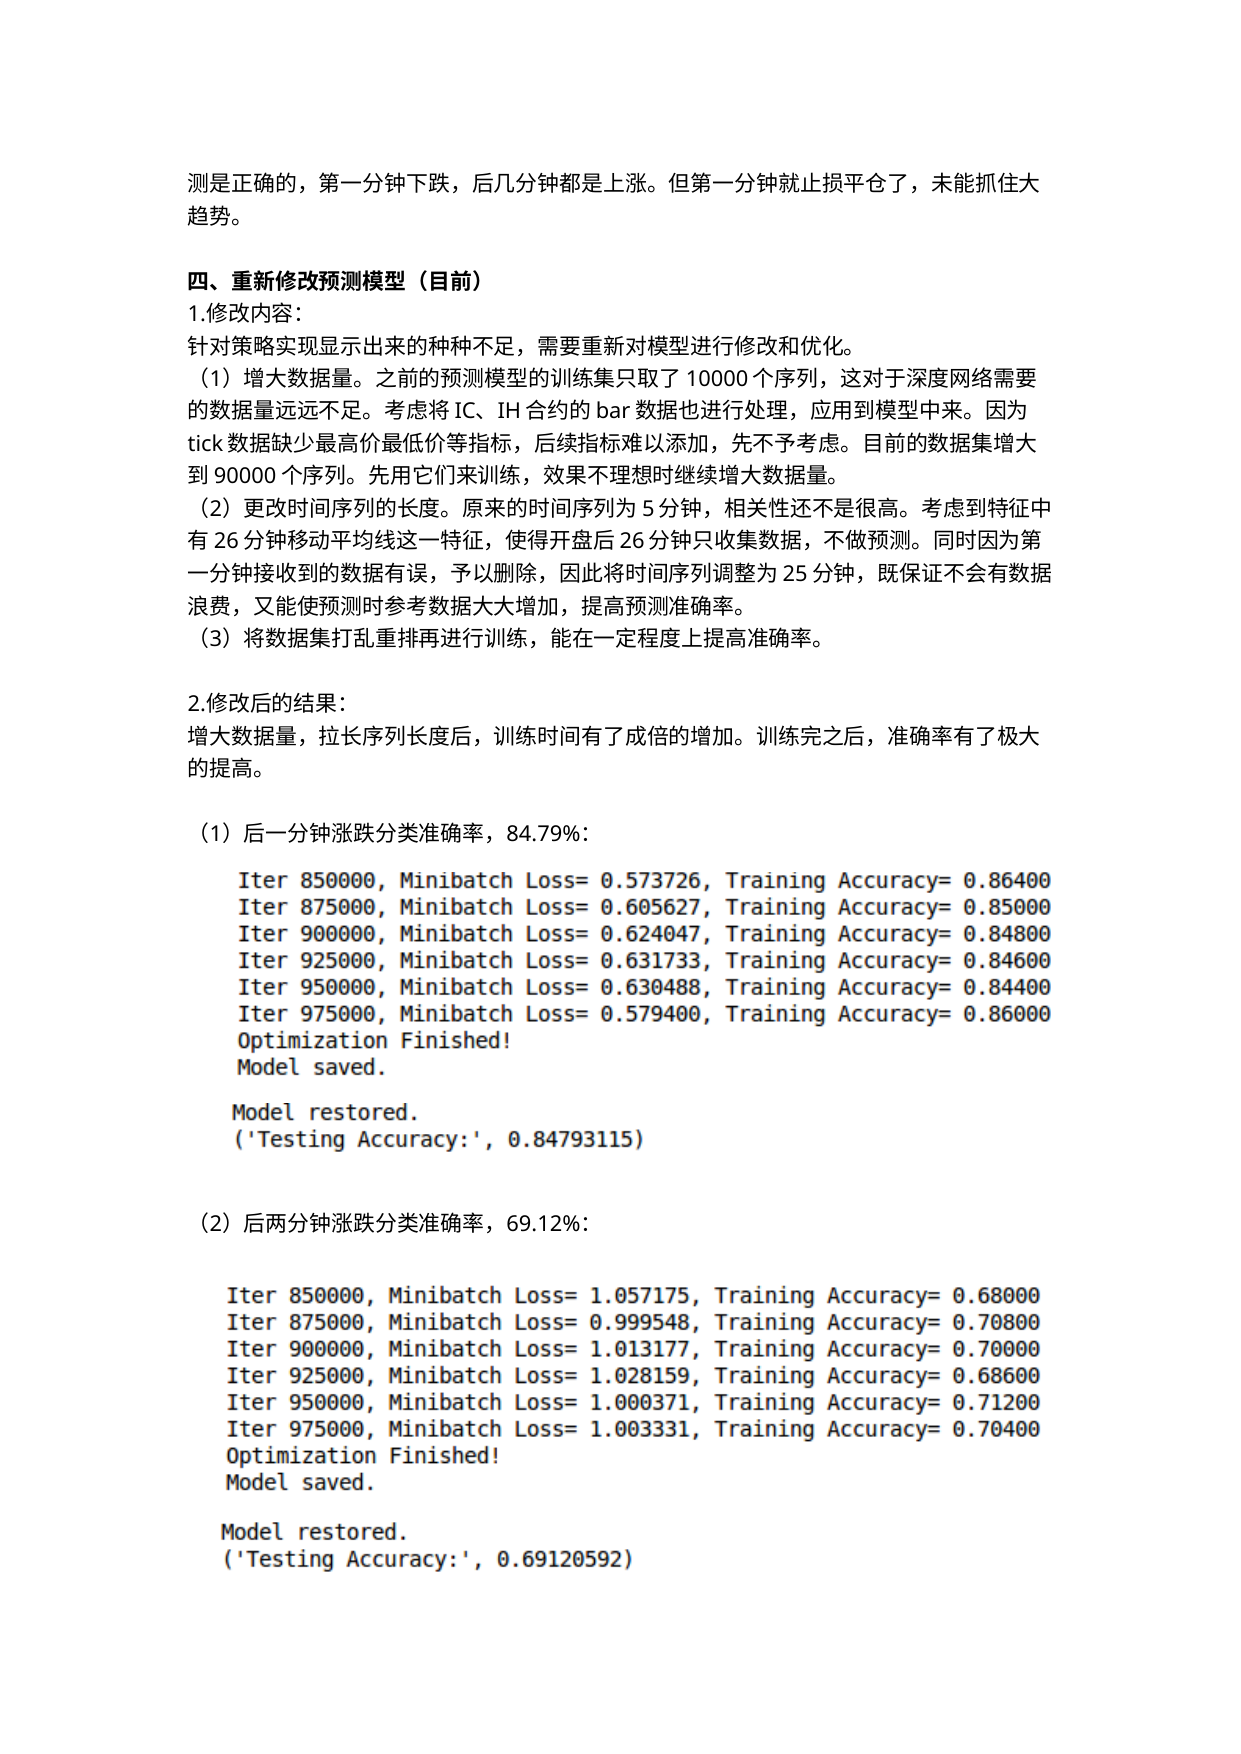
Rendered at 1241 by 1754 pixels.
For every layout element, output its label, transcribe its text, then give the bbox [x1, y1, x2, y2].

text 1.修改内容： [187, 292, 1053, 324]
picture [219, 872, 1065, 1083]
text （2）后两分钟涨跌分类准确率，69.12%： [187, 1202, 1053, 1234]
text （1）后一分钟涨跌分类准确率，84.79%： [187, 812, 1053, 844]
picture [220, 1103, 705, 1163]
text （1）增大数据量。之前的预测模型的训练集只取了10000个序列，这对于深度网络需要的数据量远远不足。考虑将IC、IH合约的bar数据也进行处理，应用到模型中来。因为tick数据缺少最高价最低价等指标，后续指标难以添加，先不予考虑。目前的数据集增大到90000个序列。先用它们来训练，效果不理想时继续增大数据量。 [187, 357, 1053, 487]
text （2）更改时间序列的长度。原来的时间序列为5分钟，相关性还不是很高。考虑到特征中有26分钟移动平均线这一特征，使得开盘后26分钟只收集数据，不做预测。同时因为第一分钟接收到的数据有误，予以删除，因此将时间序列调整为25分钟，既保证不会有数据浪费，又能使预测时参考数据大大增加，提高预测准确率。 [187, 487, 1053, 617]
text 测是正确的，第一分钟下跌，后几分钟都是上涨。但第一分钟就止损平仓了，未能抓住大趋势。 [187, 162, 1053, 227]
text 四、重新修改预测模型（目前） [187, 259, 1053, 292]
text 增大数据量，拉长序列长度后，训练时间有了成倍的增加。训练完之后，准确率有了极大的提高。 [187, 714, 1053, 779]
text 针对策略实现显示出来的种种不足，需要重新对模型进行修改和优化。 [187, 324, 1053, 357]
text 2.修改后的结果： [187, 682, 1053, 714]
picture [198, 1521, 655, 1583]
picture [217, 1283, 1048, 1495]
text （3）将数据集打乱重排再进行训练，能在一定程度上提高准确率。 [187, 617, 1053, 649]
